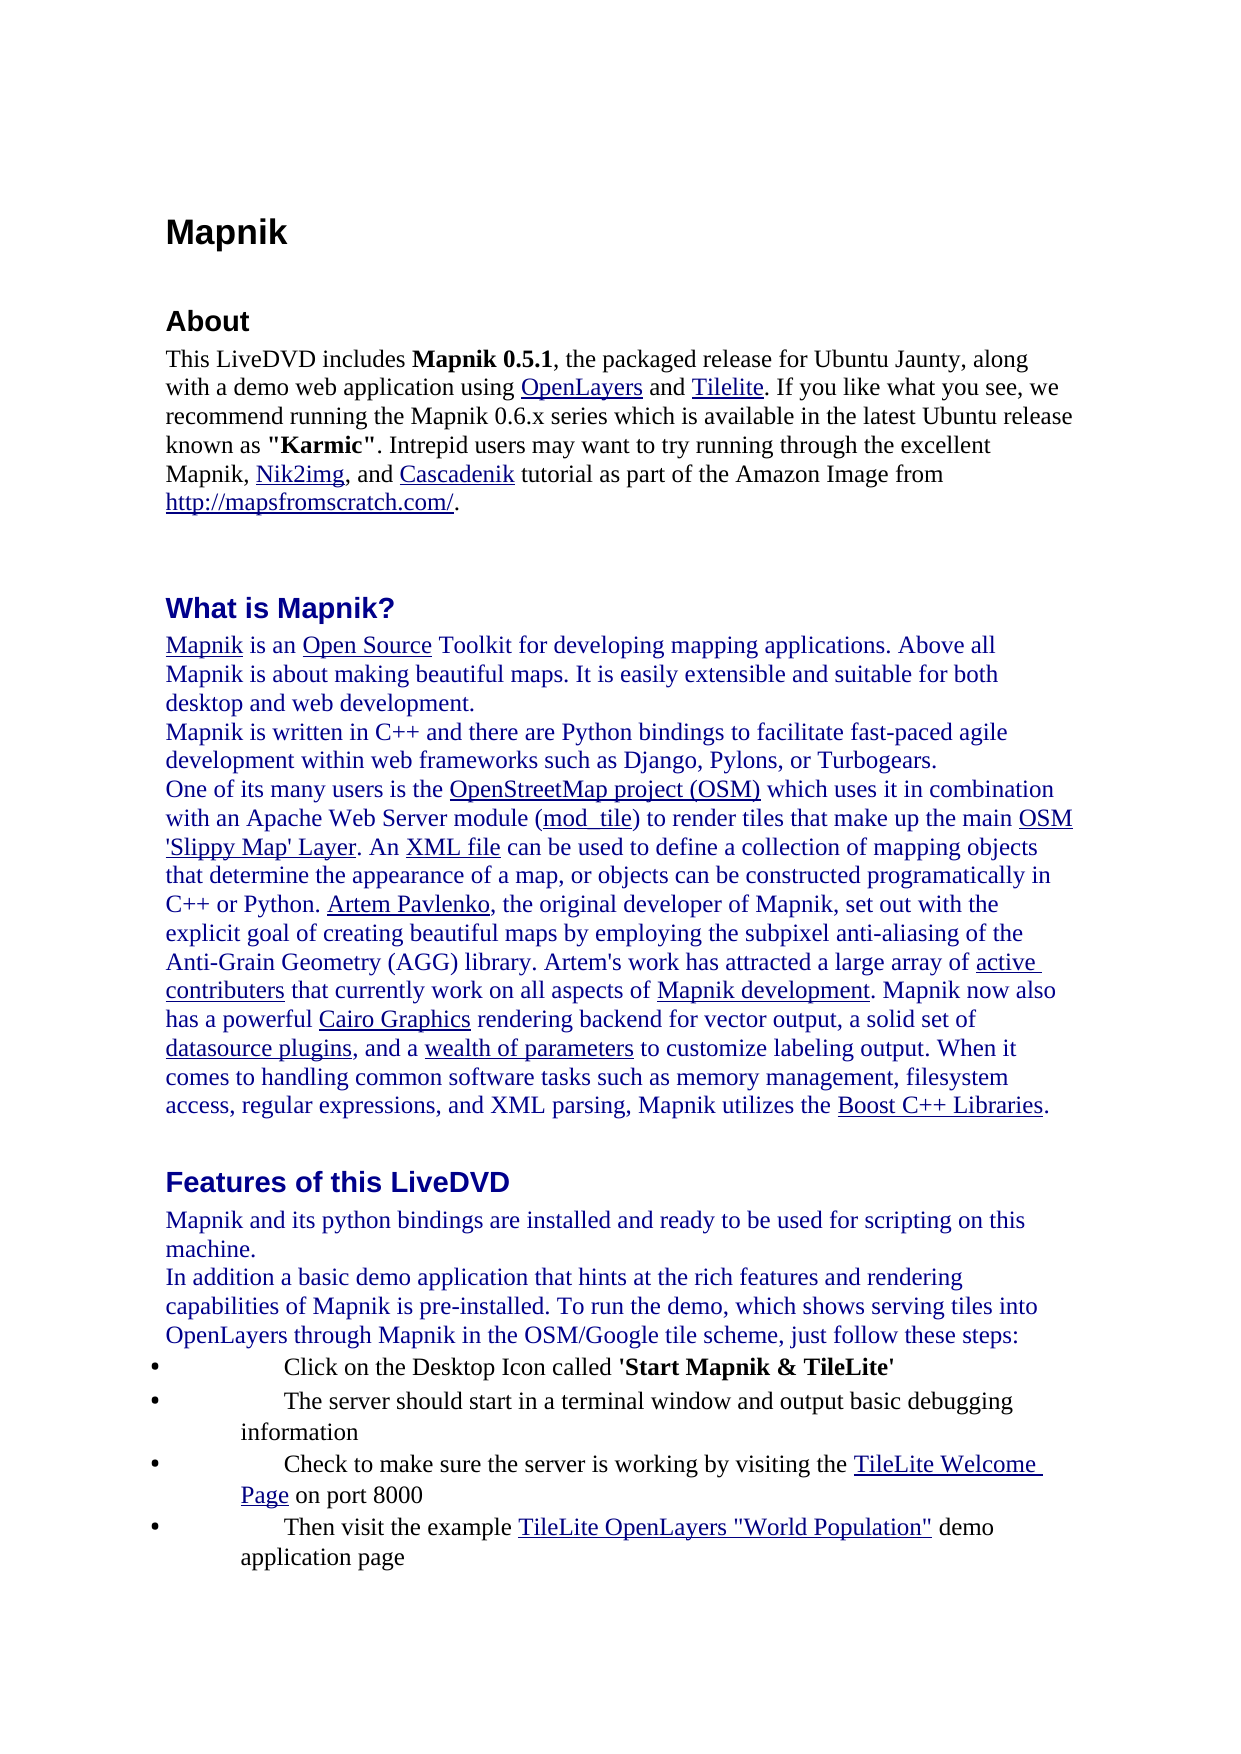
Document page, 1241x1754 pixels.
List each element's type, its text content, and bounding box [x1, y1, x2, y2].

subtitle Mapnik [165, 211, 1075, 252]
text Mapnik and its python bindings are installed and ready to be used for scripting on this machine. [165, 1205, 1075, 1262]
text Mapnik is an Open Source Toolkit for developing mapping applications. Above all Mapnik is about making beautiful maps. It is easily extensible and suitable for both desktop and web development. [165, 631, 1075, 717]
subtitle About [165, 304, 1075, 337]
subtitle What is Mapnik? [165, 591, 1075, 624]
list The server should start in a terminal window and output basic debugging information [150, 1383, 1075, 1446]
text In addition a basic demo application that hints at the rich features and rendering capabilities of Mapnik is pre-installed. To run the demo, which shows serving tiles into OpenLayers through Mapnik in the OSM/Google tile scheme, just follow these steps: [165, 1262, 1075, 1349]
text One of its many users is the OpenStreetMap project (OSM) which uses it in combination with an Apache Web Server module (mod_tile) to render tiles that make up the main OSM 'Slippy Map' Layer. An XML file can be used to define a collection of mapping objects that determine the appearance of a map, or objects can be constructed programatically in C++ or Python. Artem Pavlenko, the original developer of Mapnik, set out with the explicit goal of creating beautiful maps by employing the subpixel anti-aliasing of the Anti-Grain Geometry (AGG) library. Artem's work has attracted a large array of active contributers that currently work on all aspects of Mapnik development. Mapnik now also has a powerful Cairo Graphics rendering backend for vector output, a solid set of datasource plugins, and a wealth of parameters to customize labeling output. When it comes to handling common software tasks such as memory management, filesystem access, regular expressions, and XML parsing, Mapnik utilizes the Boost C++ Libraries. [165, 774, 1075, 1119]
text This LiveDVD includes Mapnik 0.5.1, the packaged release for Ubuntu Jaunty, along with a demo web application using OpenLayers and Tilelite. If you like what you see, we recommend running the Mapnik 0.6.x series which is available in the latest Ubuntu release known as "Karmic". Intrepid users may want to try running through the excellent Mapnik, Nik2img, and Cascadenik tutorial as part of the Amazon Image from http://mapsfromscratch.com/. [165, 344, 1075, 516]
list Check to make sure the server is working by visiting the TileLite Welcome Page on port 8000 [150, 1446, 1075, 1508]
subtitle Features of this LiveDVD [165, 1165, 1075, 1199]
list Click on the Desktop Icon called 'Start Mapnik & TileLite' [150, 1349, 1075, 1383]
text Mapnik is written in C++ and there are Python bindings to facilitate fast-paced agile development within web frameworks such as Django, Pylons, or Turbogears. [165, 717, 1075, 774]
list Then visit the example TileLite OpenLayers "World Population" demo application page [150, 1508, 1075, 1571]
